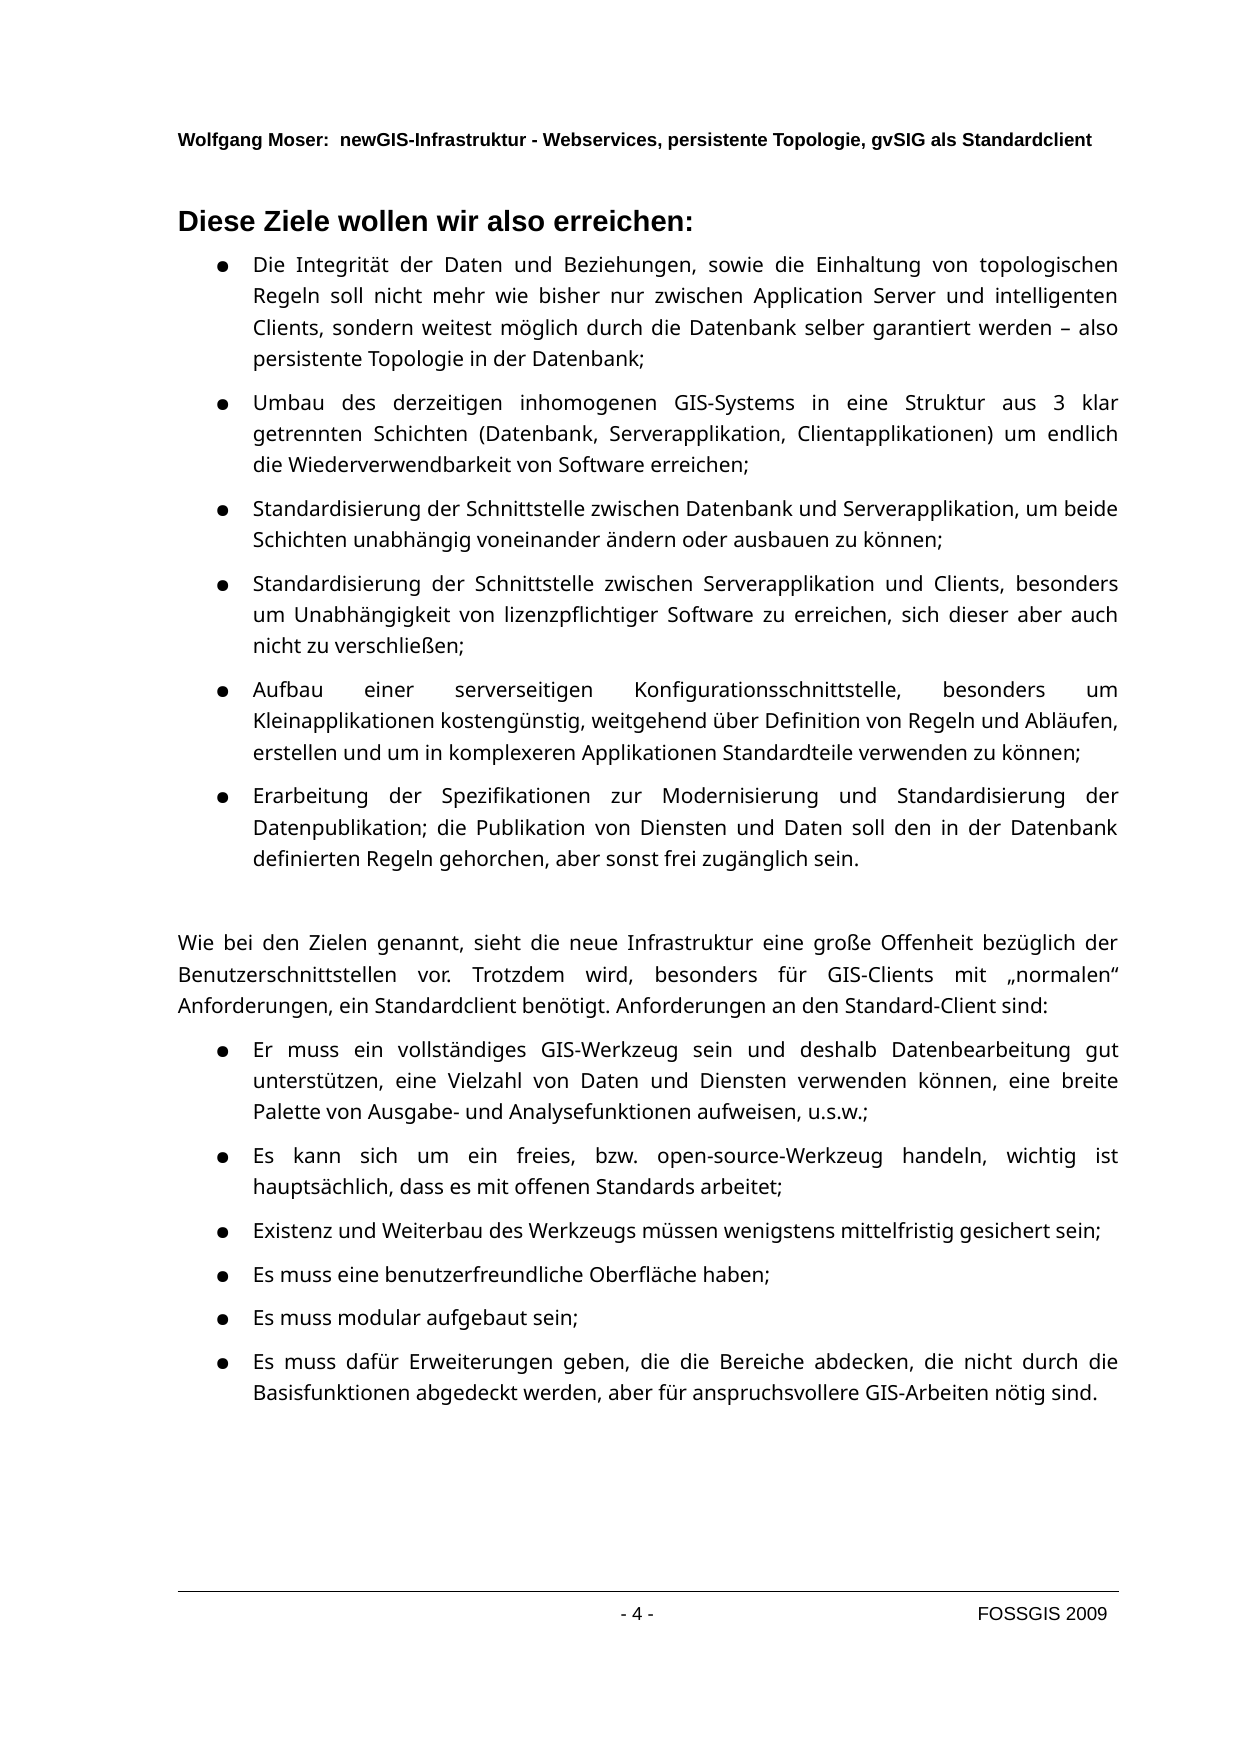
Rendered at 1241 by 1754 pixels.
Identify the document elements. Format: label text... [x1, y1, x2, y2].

list Standardisierung der Schnittstelle zwischen Serverapplikation und Clients, besonders um Unabhängigkeit von lizenzpflichtiger Software zu erreichen, sich dieser aber auch nicht zu verschließen; [215, 569, 1119, 660]
list Umbau des derzeitigen inhomogenen GIS-Systems in eine Struktur aus 3 klar getrennten Schichten (Datenbank, Serverapplikation, Clientapplikationen) um endlich die Wiederverwendbarkeit von Software erreichen; [215, 388, 1119, 479]
list Standardisierung der Schnittstelle zwischen Datenbank und Serverapplikation, um beide Schichten unabhängig voneinander ändern oder ausbauen zu können; [215, 494, 1119, 554]
list Aufbau einer serverseitigen Konfigurationsschnittstelle, besonders um Kleinapplikationen kostengünstig, weitgehend über Definition von Regeln und Abläufen, erstellen und um in komplexeren Applikationen Standardteile verwenden zu können; [215, 675, 1119, 766]
text Wie bei den Zielen genannt, sieht die neue Infrastruktur eine große Offenheit bezüglich der Benutzerschnittstellen vor. Trotzdem wird, besonders für GIS-Clients mit „normalen“ Anforderungen, ein Standardclient benötigt. Anforderungen an den Standard-Client sind: [178, 928, 1119, 1019]
list Es kann sich um ein freies, bzw. open-source-Werkzeug handeln, wichtig ist hauptsächlich, dass es mit offenen Standards arbeitet; [215, 1141, 1119, 1201]
list Erarbeitung der Spezifikationen zur Modernisierung und Standardisierung der Datenpublikation; die Publikation von Diensten und Daten soll den in der Datenbank definierten Regeln gehorchen, aber sonst frei zugänglich sein. [215, 782, 1119, 873]
list Es muss modular aufgebaut sein; [215, 1303, 1119, 1332]
list Es muss dafür Erweiterungen geben, die die Bereiche abdecken, die nicht durch die Basisfunktionen abgedeckt werden, aber für anspruchsvollere GIS-Arbeiten nötig sind. [215, 1347, 1119, 1407]
list Es muss eine benutzerfreundliche Oberfläche haben; [215, 1260, 1119, 1288]
list Die Integrität der Daten und Beziehungen, sowie die Einhaltung von topologischen Regeln soll nicht mehr wie bisher nur zwischen Application Server und intelligenten Clients, sondern weitest möglich durch die Datenbank selber garantiert werden – also persistente Topologie in der Datenbank; [215, 250, 1119, 373]
list Existenz und Weiterbau des Werkzeugs müssen wenigstens mittelfristig gesichert sein; [215, 1216, 1119, 1244]
list Er muss ein vollständiges GIS-Werkzeug sein und deshalb Datenbearbeitung gut unterstützen, eine Vielzahl von Daten und Diensten verwenden können, eine breite Palette von Ausgabe- und Analysefunktionen aufweisen, u.s.w.; [215, 1035, 1119, 1126]
subtitle Diese Ziele wollen wir also erreichen: [178, 205, 1119, 238]
